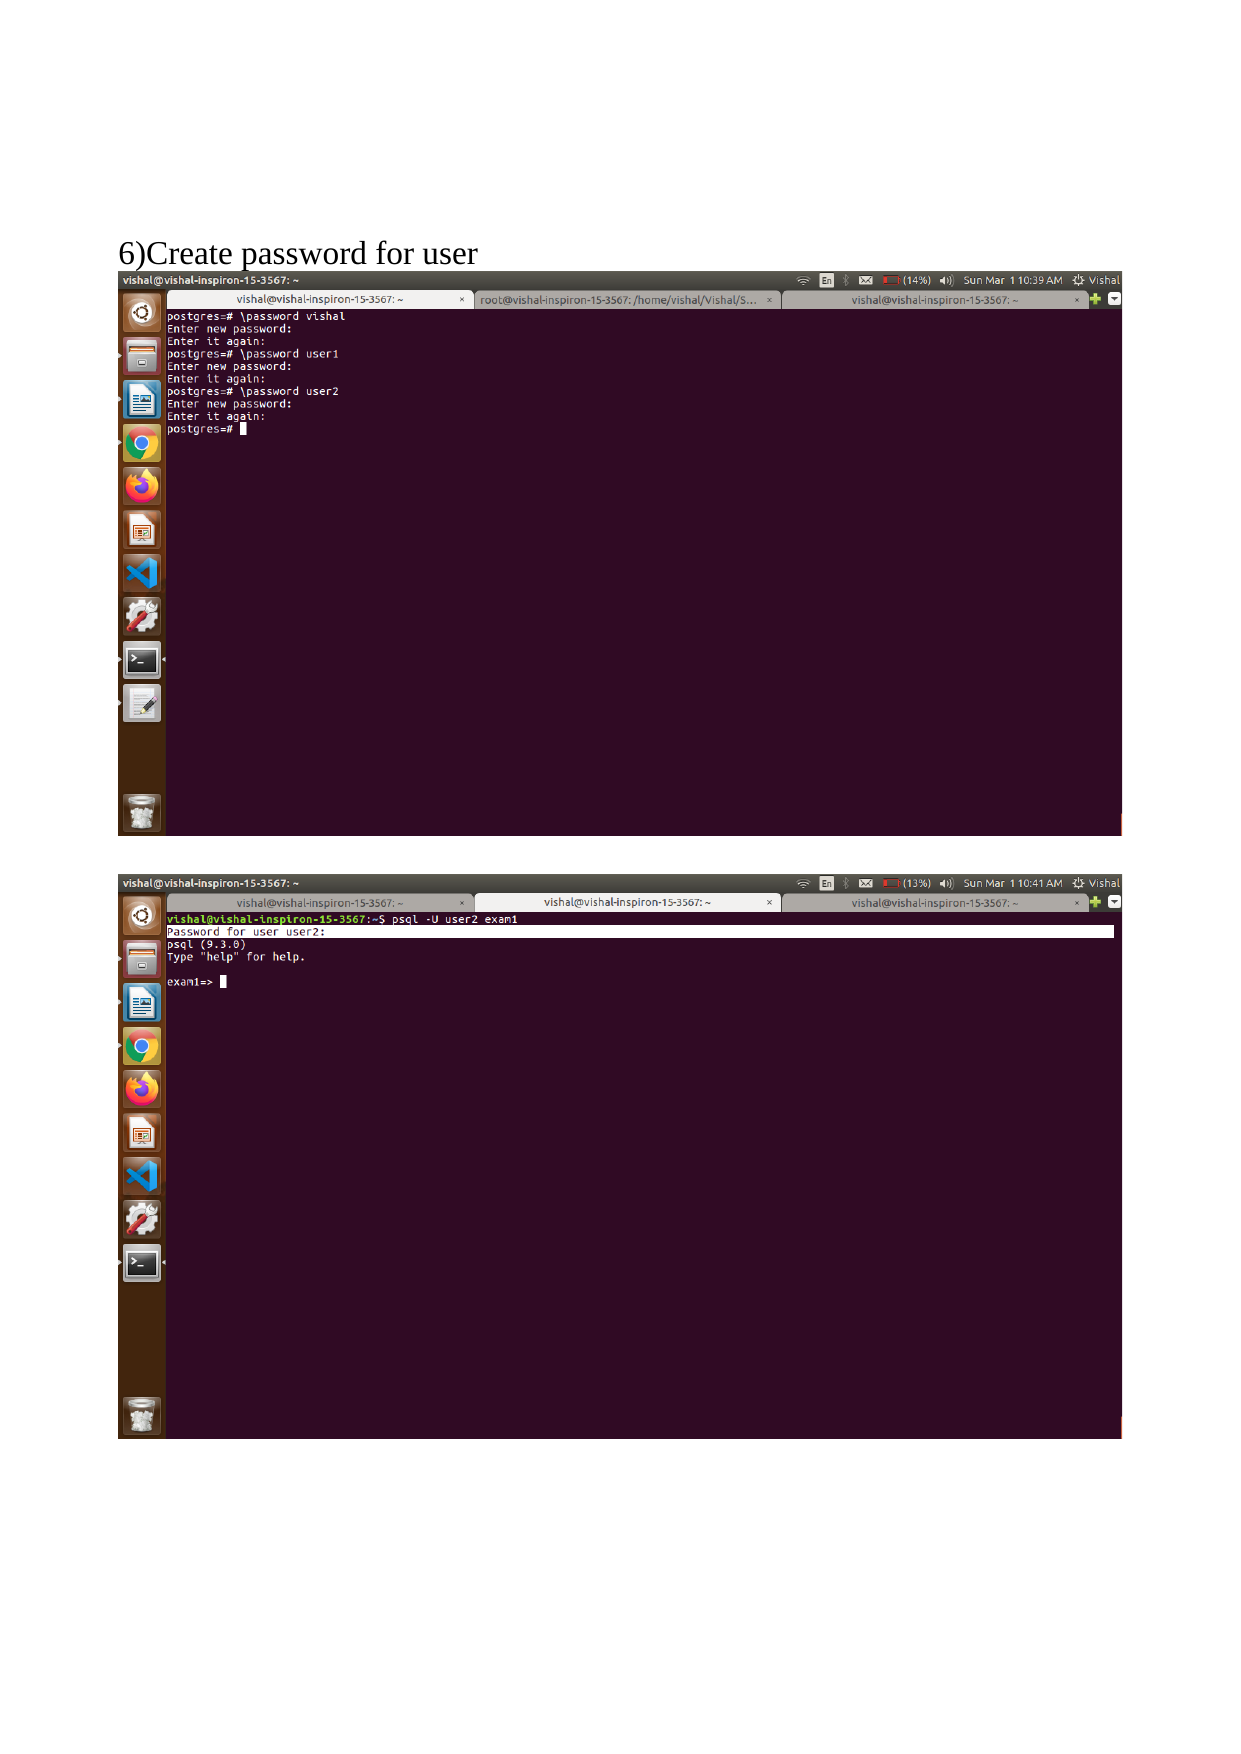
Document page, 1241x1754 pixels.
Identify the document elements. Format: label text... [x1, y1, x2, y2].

picture [118, 271, 1123, 836]
picture [118, 874, 1123, 1439]
text 6)Create password for user [118, 233, 1122, 271]
